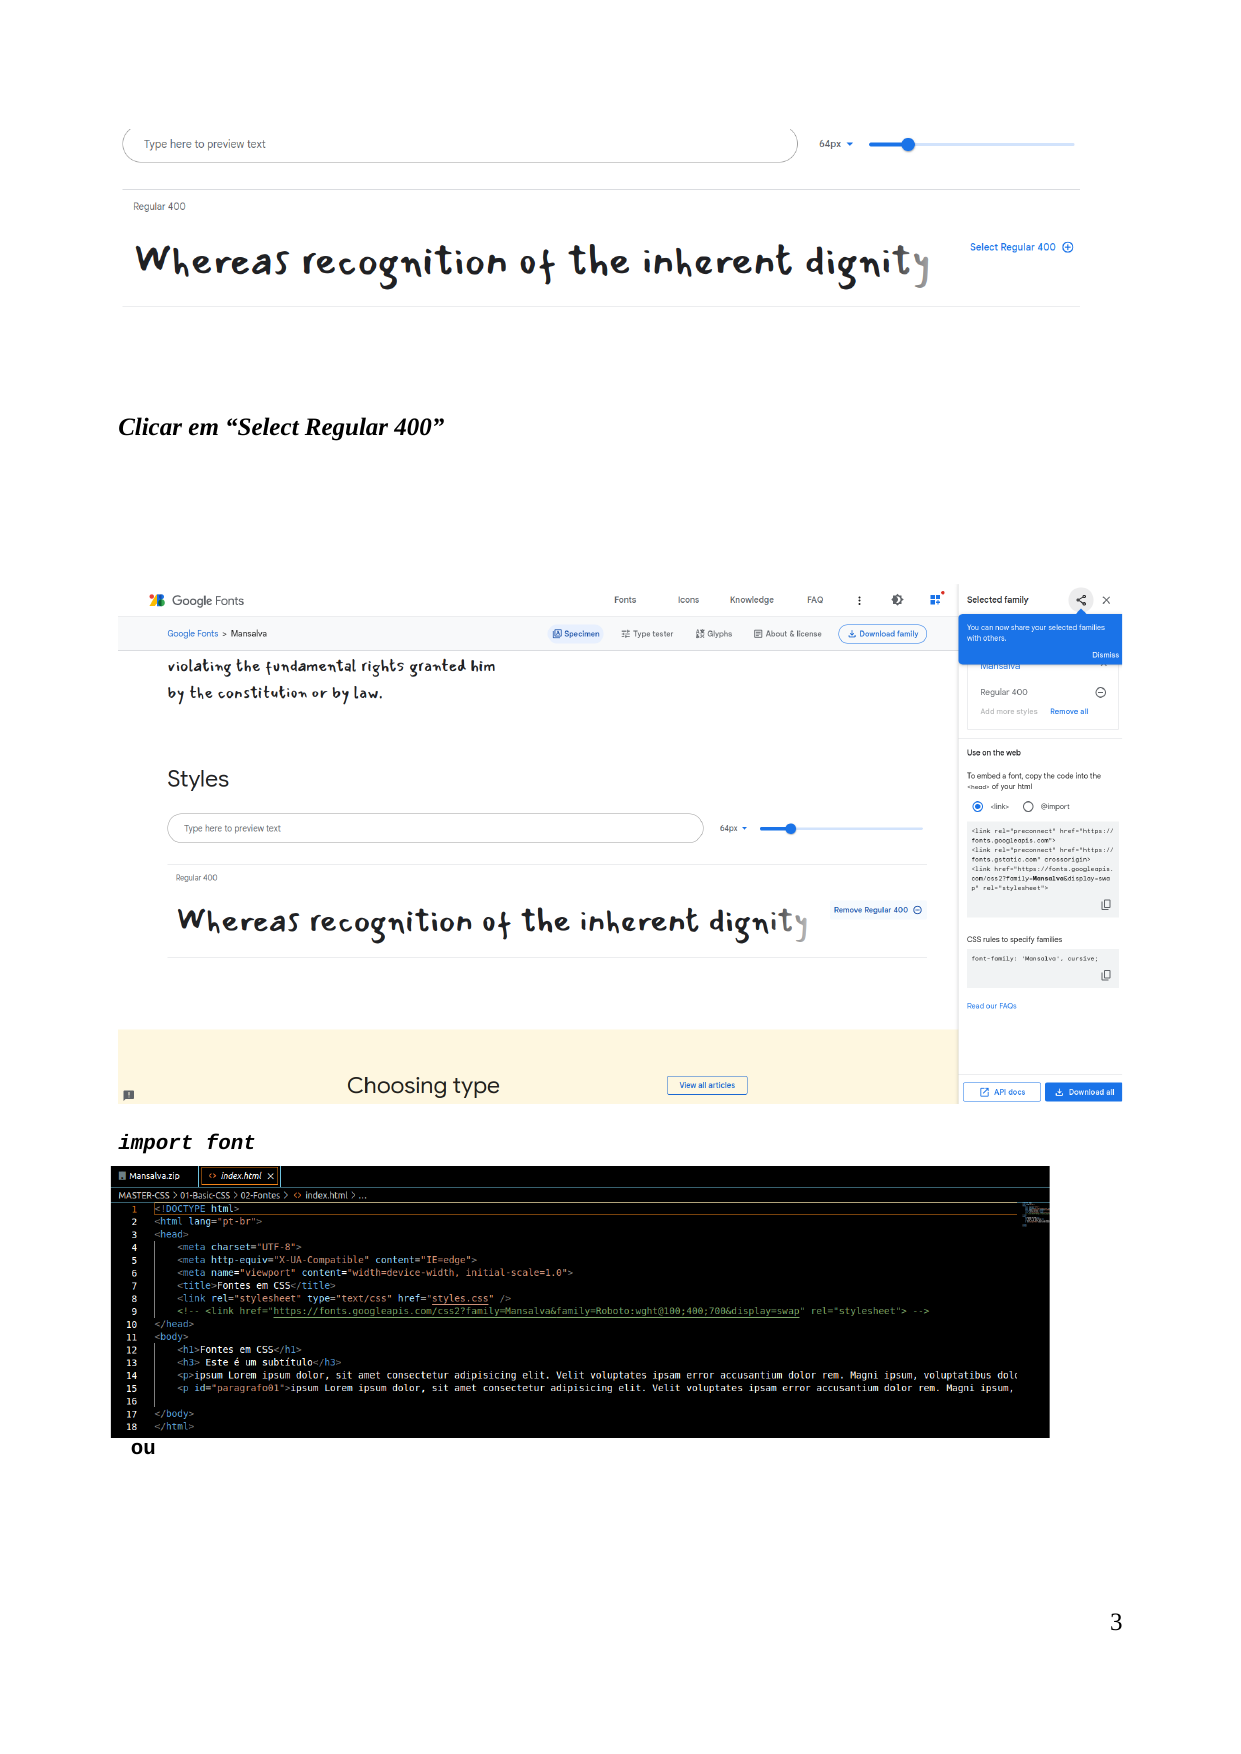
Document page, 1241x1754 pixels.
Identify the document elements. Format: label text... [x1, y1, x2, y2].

text Clicar em “Select Regular 400” [118, 412, 1122, 441]
picture [97, 129, 1102, 326]
text import font [118, 1132, 1122, 1156]
text ou [118, 1156, 1122, 1461]
picture [110, 1166, 1050, 1438]
picture [118, 584, 1123, 1104]
